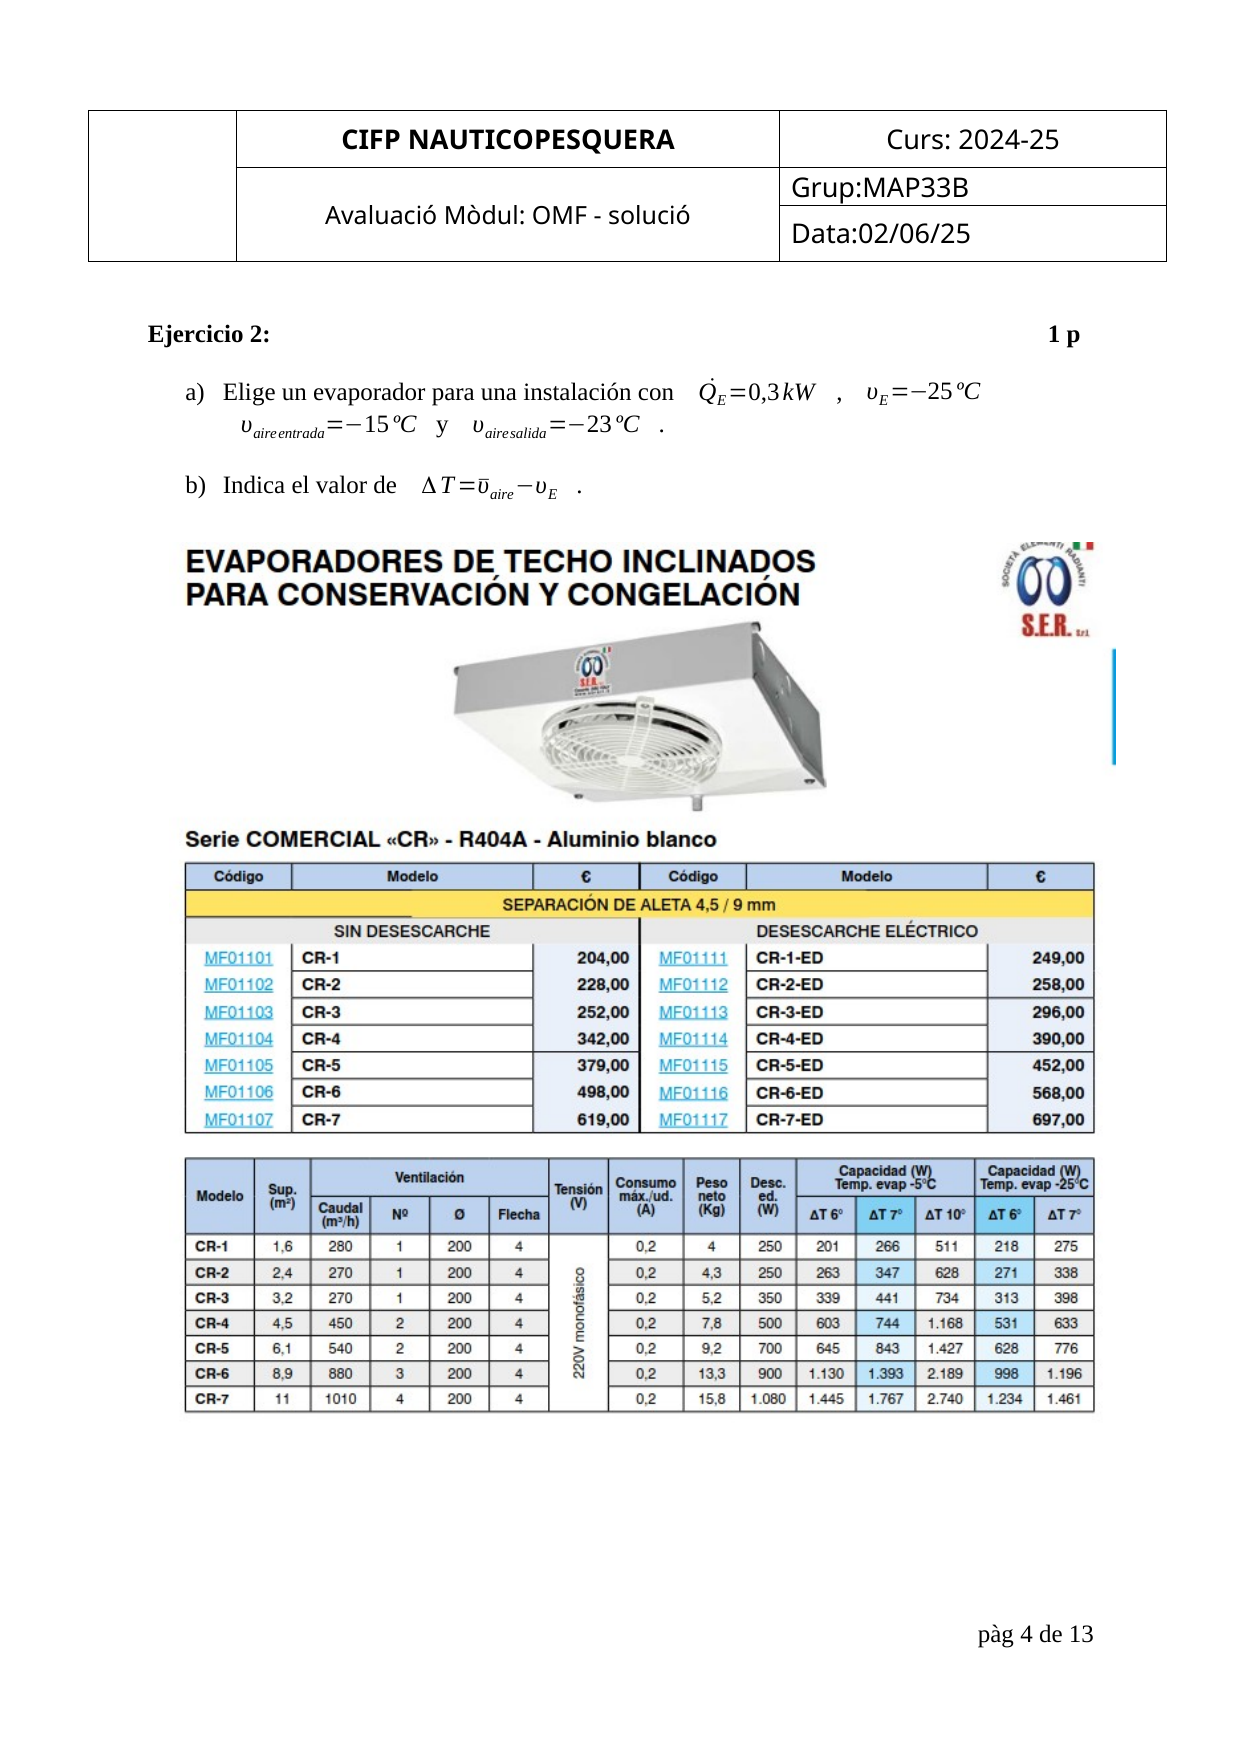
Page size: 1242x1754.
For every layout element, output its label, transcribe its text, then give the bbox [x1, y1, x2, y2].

text Ejercicio 2: 1 p [148, 319, 1094, 348]
list Indica el valor de . [185, 470, 1094, 503]
picture [169, 542, 1116, 1424]
list Elige un evaporador para una instalación con , y . [185, 377, 1094, 442]
